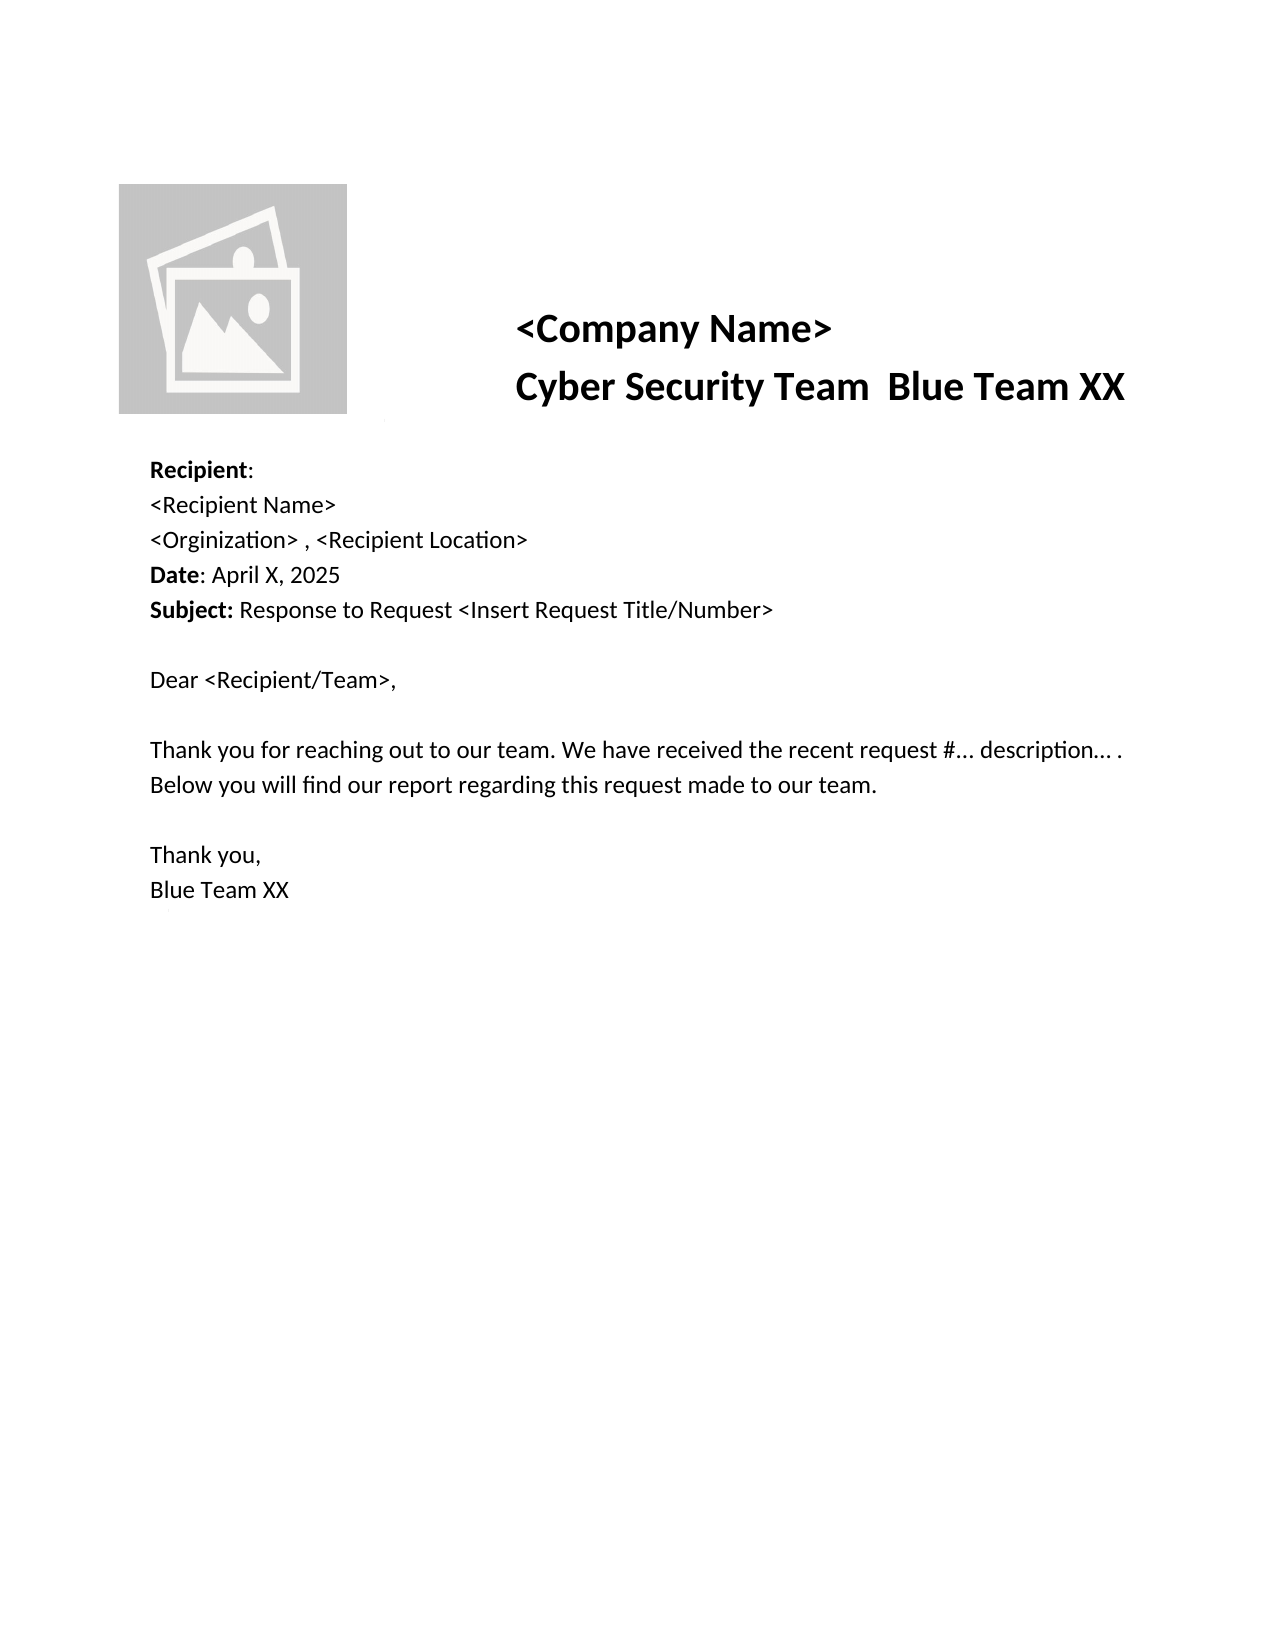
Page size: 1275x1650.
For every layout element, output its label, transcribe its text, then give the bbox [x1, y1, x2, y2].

text Blue Team XX [150, 874, 1125, 904]
text <Orginization> , <Recipient Location> [150, 524, 1125, 554]
text Subject: Response to Request <Insert Request Title/Number> [150, 594, 1125, 624]
picture [118, 184, 347, 414]
text Cyber Security Team Blue Team XX [347, 360, 1125, 411]
text Thank you, [150, 839, 1125, 869]
text Dear <Recipient/Team>, [150, 664, 1125, 694]
text Thank you for reaching out to our team. We have received the recent request #... description… . Below you will find our report regarding this request made to our team. [150, 734, 1125, 799]
text Recipient: [150, 454, 1125, 484]
text <Recipient Name> [150, 489, 1125, 519]
text <Company Name> [347, 302, 1125, 353]
text Date: April X, 2025 [150, 559, 1125, 589]
